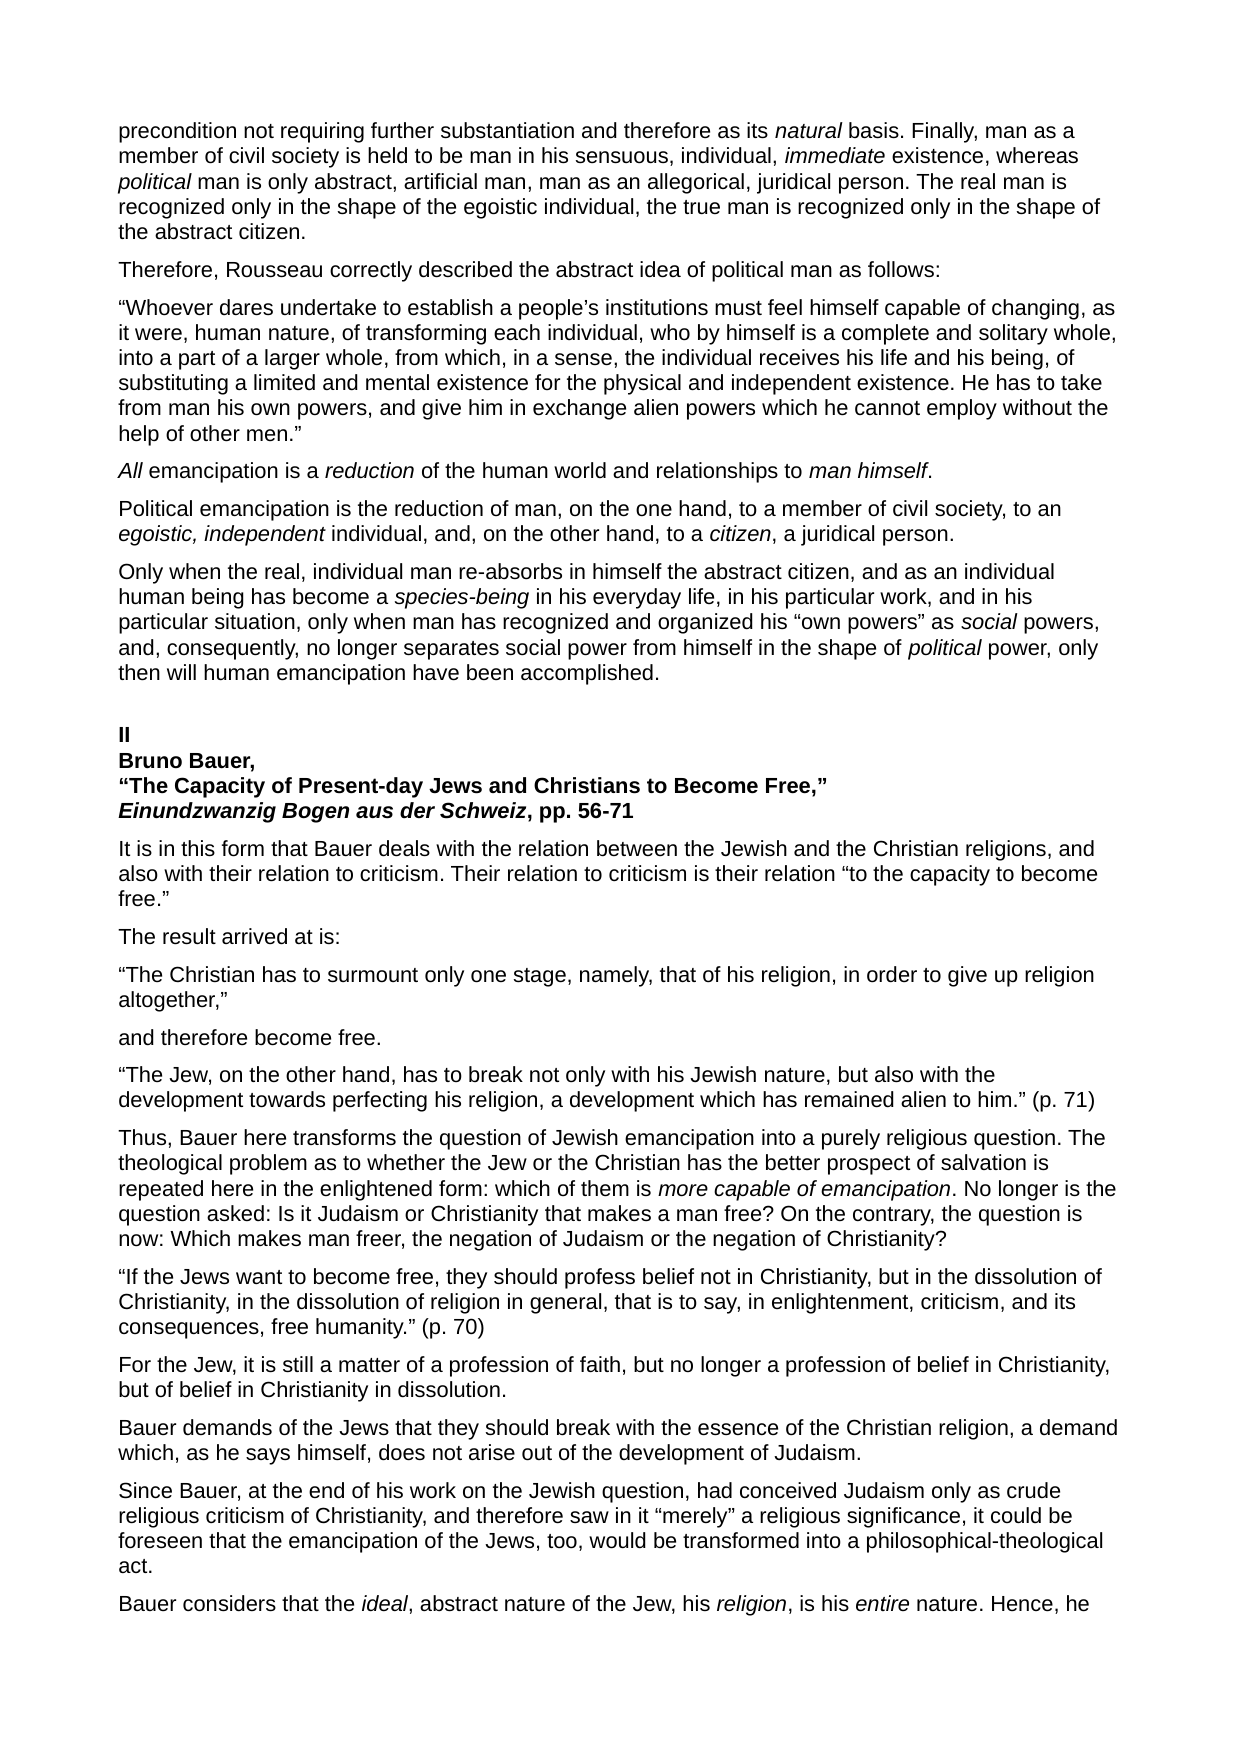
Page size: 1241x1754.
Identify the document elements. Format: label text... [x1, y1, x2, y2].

text The result arrived at is: [118, 924, 1122, 949]
text “If the Jews want to become free, they should profess belief not in Christianity, but in the dissolution of Christianity, in the dissolution of religion in general, that is to say, in enlightenment, criticism, and its consequences, free humanity.” (p. 70) [118, 1263, 1122, 1339]
text “Whoever dares undertake to establish a people’s institutions must feel himself capable of changing, as it were, human nature, of transforming each individual, who by himself is a complete and solitary whole, into a part of a larger whole, from which, in a sense, the individual receives his life and his being, of substituting a limited and mental existence for the physical and independent existence. He has to take from man his own powers, and give him in exchange alien powers which he cannot employ without the help of other men.” [118, 294, 1122, 446]
text “The Jew, on the other hand, has to break not only with his Jewish nature, but also with the development towards perfecting his religion, a development which has remained alien to him.” (p. 71) [118, 1062, 1122, 1112]
text Bauer considers that the ideal, abstract nature of the Jew, his religion, is his entire nature. Hence, he [118, 1591, 1122, 1616]
text Therefore, Rousseau correctly described the abstract idea of political man as follows: [118, 257, 1122, 282]
text All emancipation is a reduction of the human world and relationships to man himself. [118, 458, 1122, 483]
text Only when the real, individual man re-absorbs in himself the abstract citizen, and as an individual human being has become a species-being in his everyday life, in his particular work, and in his particular situation, only when man has recognized and organized his “own powers” as social powers, and, consequently, no longer separates social power from himself in the shape of political power, only then will human emancipation have been accomplished. [118, 559, 1122, 685]
text Thus, Bauer here transforms the question of Jewish emancipation into a purely religious question. The theological problem as to whether the Jew or the Christian has the better prospect of salvation is repeated here in the enlightened form: which of them is more capable of emancipation. No longer is the question asked: Is it Judaism or Christianity that makes a man free? On the contrary, the question is now: Which makes man freer, the negation of Judaism or the negation of Christianity? [118, 1125, 1122, 1251]
text It is in this form that Bauer deals with the relation between the Jewish and the Christian religions, and also with their relation to criticism. Their relation to criticism is their relation “to the capacity to become free.” [118, 836, 1122, 911]
text and therefore become free. [118, 1024, 1122, 1049]
text “The Christian has to surmount only one stage, namely, that of his religion, in order to give up religion altogether,” [118, 961, 1122, 1012]
subtitle II Bruno Bauer, “The Capacity of Present-day Jews and Christians to Become Free,” Einundzwanzig Bogen aus der Schweiz, pp. 56-71 [118, 722, 1122, 823]
text precondition not requiring further substantiation and therefore as its natural basis. Finally, man as a member of civil society is held to be man in his sensuous, individual, immediate existence, whereas political man is only abstract, artificial man, man as an allegorical, juridical person. The real man is recognized only in the shape of the egoistic individual, the true man is recognized only in the shape of the abstract citizen. [118, 118, 1122, 244]
text Political emancipation is the reduction of man, on the one hand, to a member of civil society, to an egoistic, independent individual, and, on the other hand, to a citizen, a juridical person. [118, 496, 1122, 546]
text Bauer demands of the Jews that they should break with the essence of the Christian religion, a demand which, as he says himself, does not arise out of the development of Judaism. [118, 1414, 1122, 1465]
text For the Jew, it is still a matter of a profession of faith, but no longer a profession of belief in Christianity, but of belief in Christianity in dissolution. [118, 1352, 1122, 1402]
text Since Bauer, at the end of his work on the Jewish question, had conceived Judaism only as crude religious criticism of Christianity, and therefore saw in it “merely” a religious significance, it could be foreseen that the emancipation of the Jews, too, would be transformed into a philosophical-theological act. [118, 1477, 1122, 1578]
